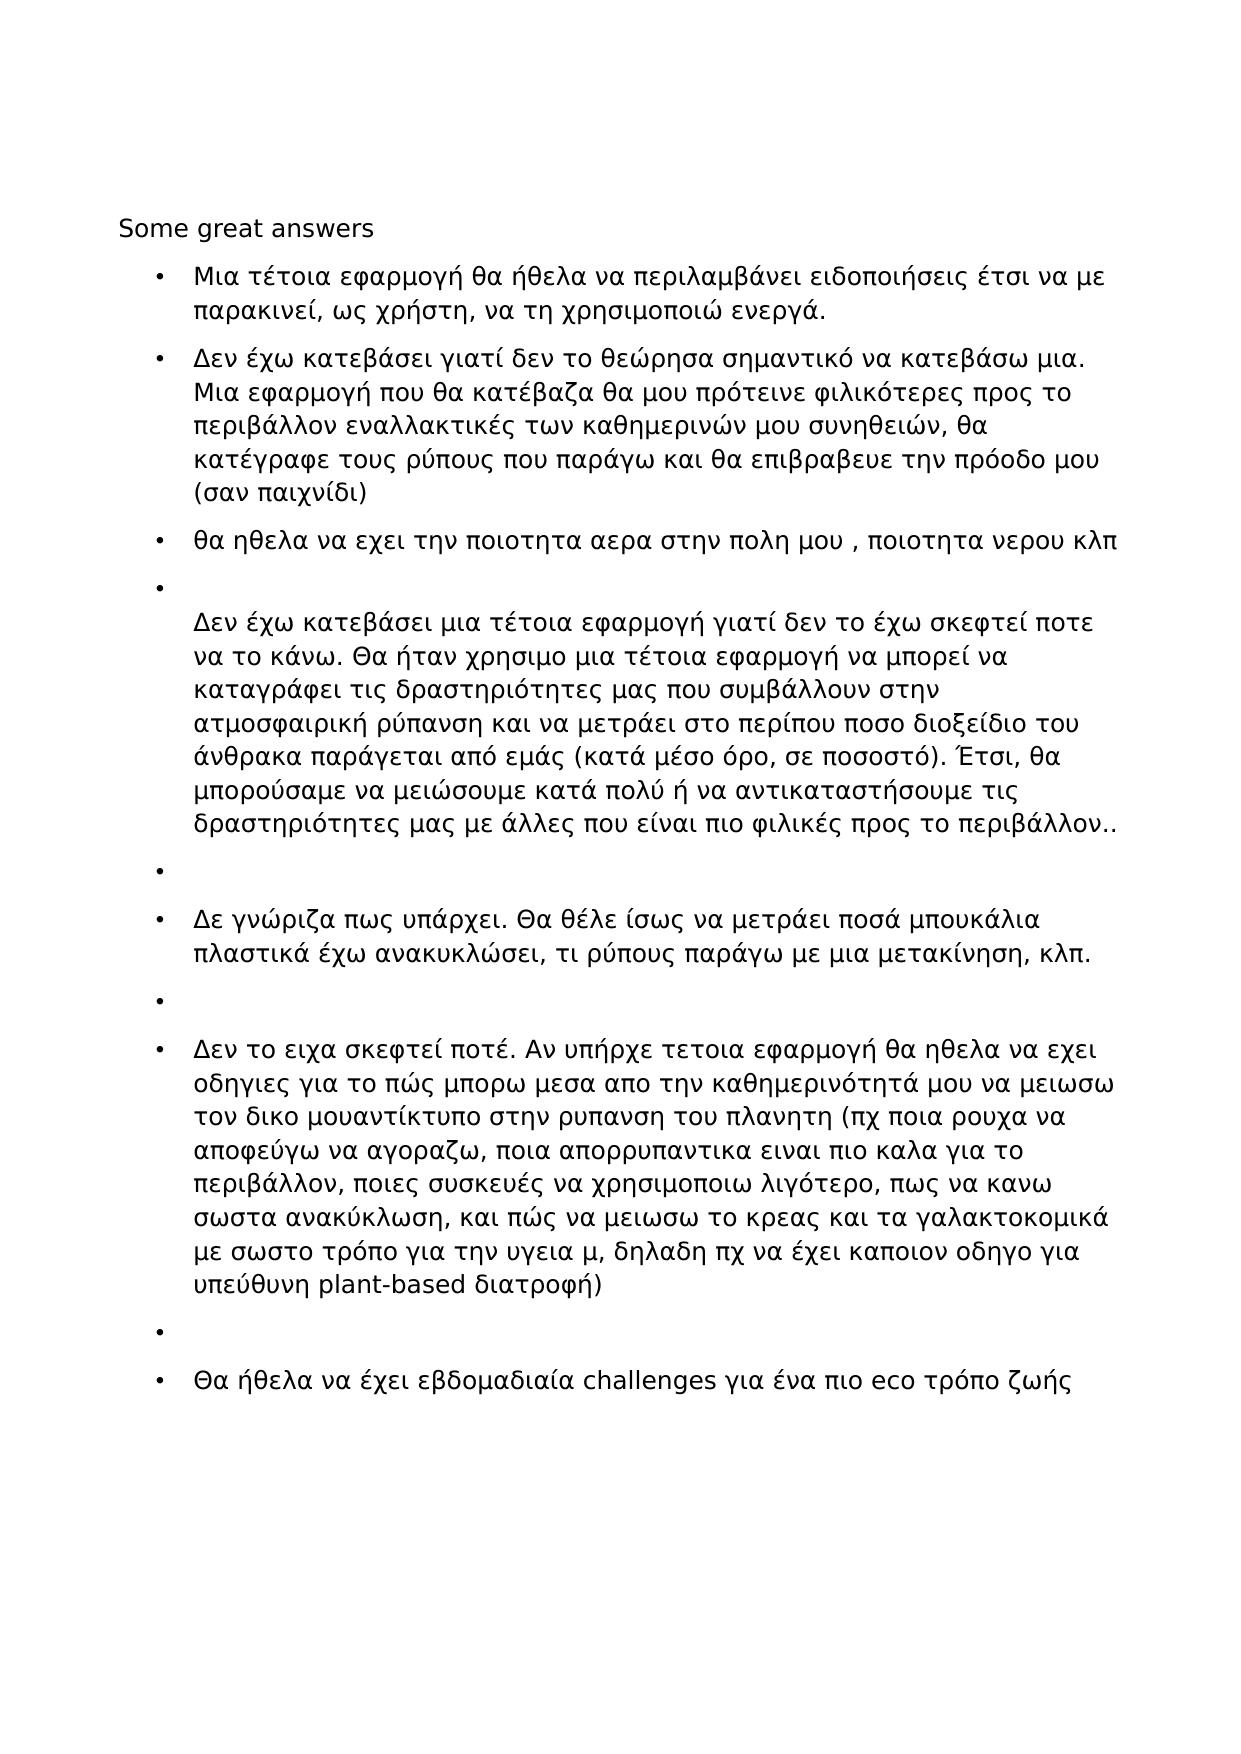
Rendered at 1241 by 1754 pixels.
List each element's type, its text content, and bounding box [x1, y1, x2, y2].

list Δεν έχω κατεβάσει μια τέτοια εφαρμογή γιατί δεν το έχω σκεφτεί ποτε να το κάνω. Θα ήταν χρησιμο μια τέτοια εφαρμογή να μπορεί να καταγράφει τις δραστηριότητες μας που συμβάλλουν στην ατμοσφαιρική ρύπανση και να μετράει στο περίπου ποσο διοξείδιο του άνθρακα παράγεται από εμάς (κατά μέσο όρο, σε ποσοστό). Έτσι, θα μπορούσαμε να μειώσουμε κατά πολύ ή να αντικαταστήσουμε τις δραστηριότητες μας με άλλες που είναι πιο φιλικές προς το περιβάλλον.. [156, 574, 1122, 838]
list Μια τέτοια εφαρμογή θα ήθελα να περιλαμβάνει ειδοποιήσεις έτσι να με παρακινεί, ως χρήστη, να τη χρησιμοποιώ ενεργά. [156, 262, 1122, 325]
list Δε γνώριζα πως υπάρχει. Θα θέλε ίσως να μετράει ποσά μπουκάλια πλαστικά έχω ανακυκλώσει, τι ρύπους παράγω με μια μετακίνηση, κλπ. [156, 906, 1122, 968]
list Δεν έχω κατεβάσει γιατί δεν το θεώρησα σημαντικό να κατεβάσω μια. Μια εφαρμογή που θα κατέβαζα θα μου πρότεινε φιλικότερες προς το περιβάλλον εναλλακτικές των καθημερινών μου συνηθειών, θα κατέγραφε τους ρύπους που παράγω και θα επιβραβευε την πρόοδο μου (σαν παιχνίδι) [156, 344, 1122, 507]
list Θα ήθελα να έχει εβδομαδιαία challenges για ένα πιο eco τρόπο ζωής [156, 1366, 1122, 1396]
list θα ηθελα να εχει την ποιοτητα αερα στην πολη μου , ποιοτητα νερου κλπ [156, 526, 1122, 556]
text Some great answers [118, 214, 1122, 243]
list Δεν το ειχα σκεφτεί ποτέ. Αν υπήρχε τετοια εφαρμογή θα ηθελα να εχει οδηγιες για το πώς μπορω μεσα απο την καθημερινότητά μου να μειωσω τον δικο μουαντίκτυπο στην ρυπανση του πλανητη (πχ ποια ρουχα να αποφεύγω να αγοραζω, ποια απορρυπαντικα ειναι πιο καλα για το περιβάλλον, ποιες συσκευές να χρησιμοποιω λιγότερο, πως να κανω σωστα ανακύκλωση, και πώς να μειωσω το κρεας και τα γαλακτοκομικά με σωστο τρόπο για την υγεια μ, δηλαδη πχ να έχει καποιον οδηγο για υπεύθυνη plant-based διατροφή) [156, 1035, 1122, 1299]
